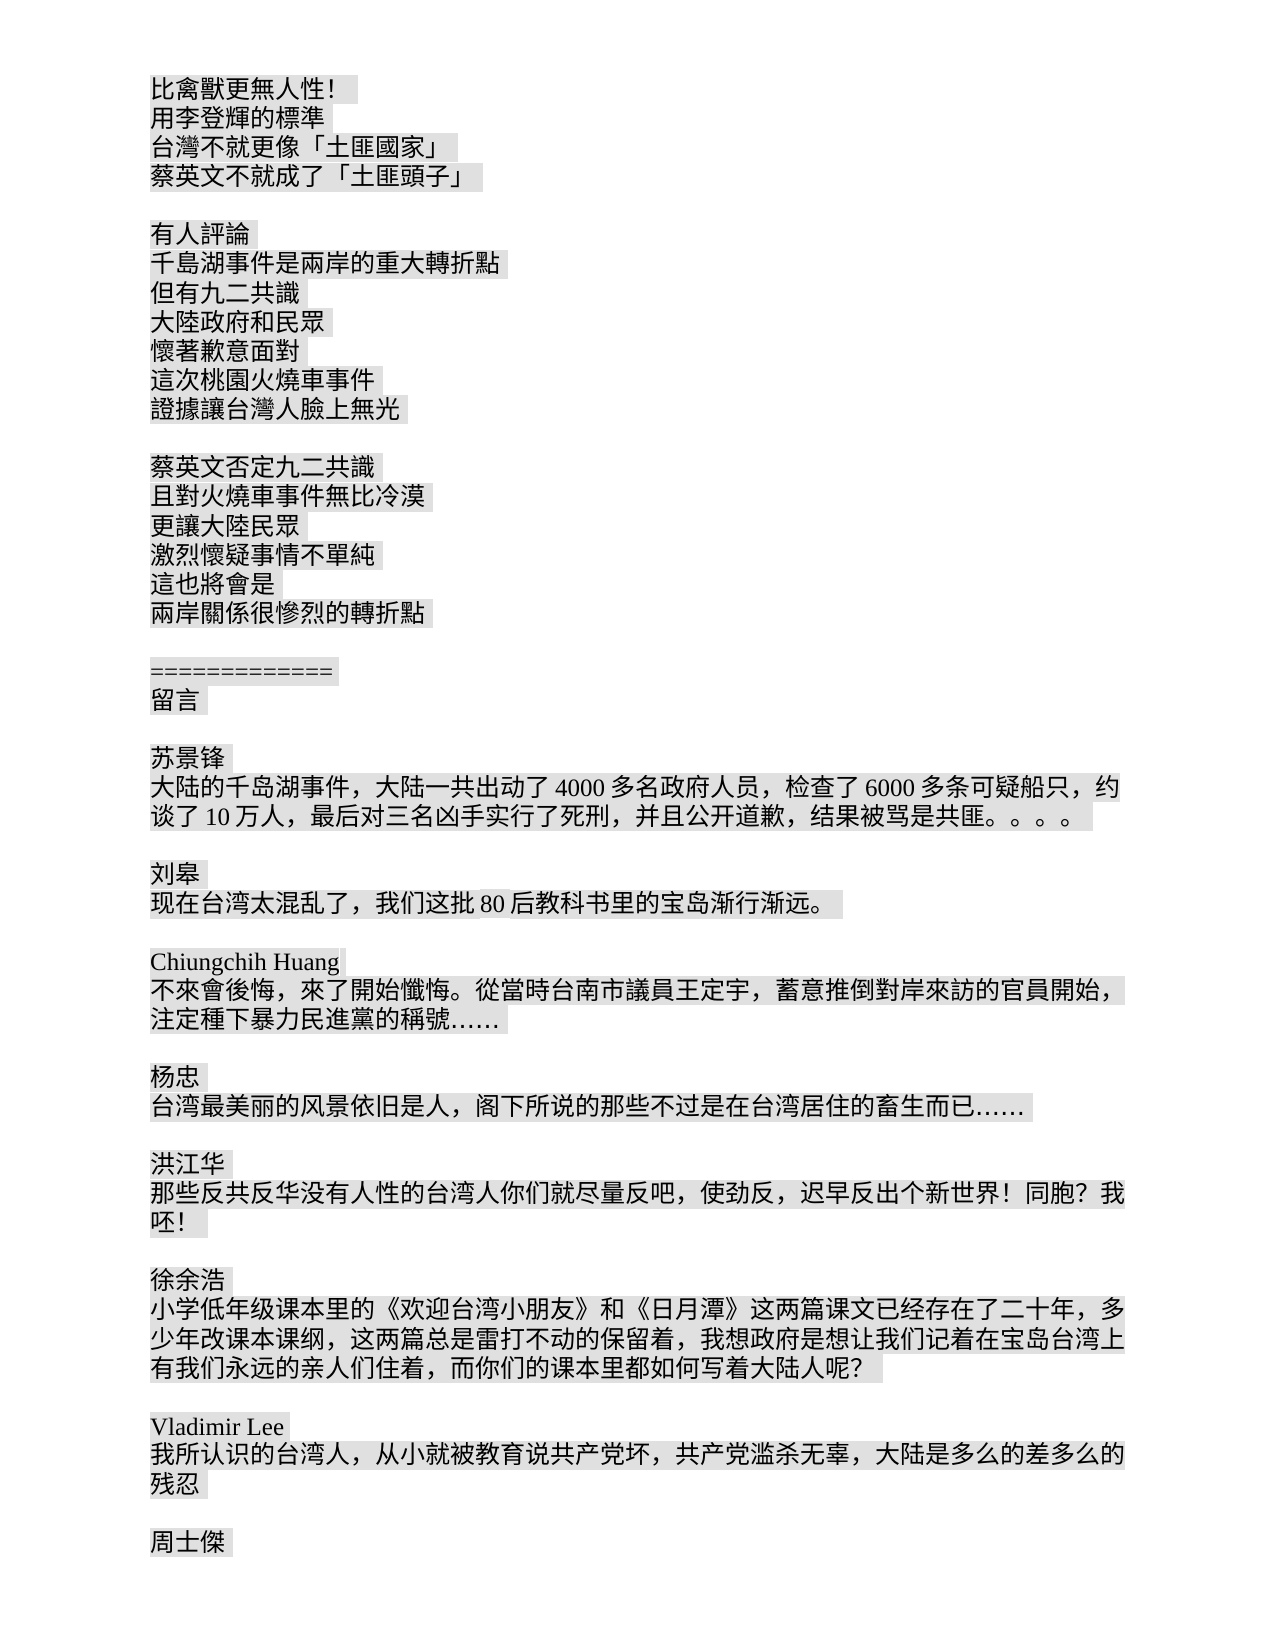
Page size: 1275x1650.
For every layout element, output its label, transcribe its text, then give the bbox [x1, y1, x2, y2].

text 我對世人的冷漠之厭惡，遠甚於為惡者。因為為惡者好歹以惡行昭告上天，給自己掛上一個惡棍人渣的招牌，但所謂沉默的大眾，卻彷彿兩手乾淨，與己無關，優雅地坐視一切惡行。這些家教過度良好的紳士淑女們，不管他們知道多少真相或道理，其實都毫無意義，甚且只是益增其可鄙，因為那些東西對他而言，都是假的，就像看戲一樣，頂多議論一番，掉兩行清淚，惟有自己的舒適與利益是真的。 剛考上專科醫師那一年，每周千里迢迢坐著最便宜的復興號或平快車，一路從沙鹿到花蓮門諾醫院，創立精神科，義務看診，一文不取；風雨無阻，從來不曾請假，整整兩三年的時間，沒有任何周末假日可言，全在極度疲憊中度過。 從沙鹿到花蓮，來回一趟一千多公里，這樣很遠嗎？假若我在乎這事，那它就一點也不遠。假若我不在乎，那它就是遠在天邊。 當時的門諾院長是一位美國傳教士，名叫Roland Brown，中文名字叫薄柔纜，差不多1955年就來到台灣，在台灣行醫四十年，為東部偏遠地區的原住民服務，年老才返回美國，沒有積蓄，透過朋友與學生的捐贈才買了房子養老。 薄柔纜醫師有一句名言很有道理，他說："去美國很近，來花蓮很遠"。當時醫生少，大家搶著往大城市發展，誰會來花蓮這種鄉下地方？為什麼？因為太遠了。翻成白話文就是無利可圖。另一方面，當時很多人大學一畢業就出國留學，去哪留學？美國！可是美國不是很遠嗎？不遠不遠，只要是功名利祿所在，怎麼會遠？ 就因為這樣，當時的花蓮往往找不到醫生看診，沒有醫生願意來這窮鄉僻壤。這就是薄柔纜那句名言的由來。當然，現在的花蓮可是熱門得很，連我想去那邊工作都已經輪不到我了。一時之間，花蓮竟然又變得如此之近。遠不遠，其實就是這麼一回事。你在乎的事就很近，你不在乎的事就說遠。 每個月一次，已經邁入第九年的站樁，有不少人來自外地，其中距離最遠的應該就是我吧，我是從台南上台北；再過兩個月又更遠了，因為我將搬到高雄。可是，我能做的，大概也就只有這樣了。某個東西離你遠不遠，往往是一種心理距離。有些人根據情感判斷遠近，有些人則根據利益，只要有利可圖，只要是好康的有趣的好玩的事關前途的，就算再遠也不覺得遠。反之，他所不看重的事，你就算請他走兩步路，他也會覺得很遠。 甘地曾感嘆，為何十幾億個印度人，卻會被幾百個英國殖民官僚所奴役？難道這一切奴役不就是印度人自己所造成的？只要你決心不合作，殖民者如何可能奴役十幾億人？世界種種悲劇，其實也差不多就是這麼一回事，而台灣只是種種惡行的一個縮影而已；由之產生的無數痛苦，難道不就是台灣人自找的？很多人私下會罵這個罵那個，但是很奇怪，你私下罵有什麼意義？你應該投入戰場成為一個戰士去制止惡事才對啊。 其它國家或整個世界當然也一樣，比方說，美國之所以半個多世紀來能夠在全球各地肆無忌憚地燒殺擄掠，發動戰爭，難道不就是因為我們的縱容？因為大多數人都會覺得，這不關我的事，離我太遙遠了，我只要顧好自己就好。假若不是眾人的這樣一種袖手旁觀的卑鄙心態，惡事怎麼可能如此橫行無阻？ 大家的現實感真的太好了，把自己保護得太周密；好康有趣或有利可圖的事，再遠也不覺得遠，再累也不覺得累；反之則一概與我無關，一切都彷彿遠在天邊，從而編出各種合理化一己之私的藉口。我對這樣一種冷漠，感到由衷的厭惡，遠勝於我對惡棍的厭惡。倒不是說我做過什麼貢獻，那倒也沒有，只能說，在我能力與生命許可的範圍內，我幾乎沒有保留一分一毫的力氣了。 陳真 2017. 08. 02 p.s.: 底下摘自蔡正元先生的臉書。 =================== https://www.facebook.com/tsaichengyuan/ 蔡正元 台灣版的「千島湖事件」 1994年台灣旅客24名 在浙江千島湖旅遊船上被燒死 大陸國務院總理李鵬 親自處理、親自開記者會 大陸政府公開道歉 過程中還被李登輝 操作責罵大陸是「土匪國家」 2016年大陸旅客也是24名(陳真按：另兩名死者司機與導遊為台灣人) 去桃園機場的遊覽車上被燒死 蔡英文、林全不見人影 蔡英文只輓罹難導遊「典範長昭」 對大陸罹難旅客不聞不問 還在大陸家屬不得已簽和解書後 才透露蘇姓司機問題重大 還有綠獨人士 公開宣稱「火烤支那豬」 比禽獸更無人性！ 用李登輝的標準 台灣不就更像「土匪國家」 蔡英文不就成了「土匪頭子」 有人評論 千島湖事件是兩岸的重大轉折點 但有九二共識 大陸政府和民眾 懷著歉意面對 這次桃園火燒車事件 證據讓台灣人臉上無光 蔡英文否定九二共識 且對火燒車事件無比冷漠 更讓大陸民眾 激烈懷疑事情不單純 這也將會是 兩岸關係很慘烈的轉折點 ============= 留言 苏景锋 大陆的千岛湖事件，大陆一共出动了4000多名政府人员，检查了6000多条可疑船只，约谈了10万人，最后对三名凶手实行了死刑，并且公开道歉，结果被骂是共匪。。。。 刘皋 现在台湾太混乱了，我们这批80后教科书里的宝岛渐行渐远。 Chiungchih Huang 不來會後悔，來了開始懺悔。從當時台南市議員王定宇，蓄意推倒對岸來訪的官員開始，注定種下暴力民進黨的稱號…… 杨忠 台湾最美丽的风景依旧是人，阁下所说的那些不过是在台湾居住的畜生而已…… 洪江华 那些反共反华没有人性的台湾人你们就尽量反吧，使劲反，迟早反出个新世界！同胞？我呸！ 徐余浩 小学低年级课本里的《欢迎台湾小朋友》和《日月潭》这两篇课文已经存在了二十年，多少年改课本课纲，这两篇总是雷打不动的保留着，我想政府是想让我们记着在宝岛台湾上有我们永远的亲人们住着，而你们的课本里都如何写着大陆人呢？ Vladimir Lee 我所认识的台湾人，从小就被教育说共产党坏，共产党滥杀无辜，大陆是多么的差多么的残忍 周士傑 如果對這個政府還有一絲絲的期待或幻想，那是你嗑藥了！我只想不透從火燒車到太平島事件，怎會厚顏無恥到如此地步！難道只要是加入民進黨之後，就會失去人性了嗎？！ Frank Xu 最近几年来，台湾政局与政论节目成了老共爱党爱国教育的最好课本。本来不满老共的，翻墙看台湾的节目，想找点心灵上的安慰，不看还好，这一看吓一跳 - 原来民主自由是这个样子？？赶快回头，还是老共更靠谱一些。 余淑文 民進黨為奪權 一直洗腦 是非顛倒 但媒體又常誇大 我們也很無奈 魏中華 台湾的民主确实是成为了大陆的反面教材。 蒋伟强 所以我常說，翻牆翻多了，會變的理解共產黨了 张浠妍 最近频繁翻墙上脸书，才真正了解到了真相，我们那边媒体一个劲的报道台湾的好，从小教导视台湾人为同胞！而台湾恰恰相反，从小培养对大陆的仇恨！没看到一篇说大陆好的文章，下面的评论基本都在骂支那人、支那猪、土匪、共匪、贱畜、426等等…我只想说谢谢台湾，激发了我的爱国心！谢谢台湾，现在很多大陆人都了解到了真相！往后只有祝台湾，一切安好！ Louis Lin 感觉跟那群脑残傻逼对骂真是浪费时间掉自己身价 王萌 与楼主一样，同感。 Paul Cheng 没翻墙之前，我以为民国那么多精英去了台湾，台湾比大陆对世界也更开放，听说过台积电、李开复、杨致远，觉得台湾是更加文明的地方。等我上了facebook，特别是见识了绿吱吱。。。简直刷新了我对台湾智商的认识。也许这个是台湾的下限，但是这个下限也太低了。 韓旭宏 胸無大志每逢選舉只有能提228挑起族群對立這是牠們唯一強項， 來者是客客出意外送個輓聯也不為過 送個輓聯也能有差別待遇 真是心胸狹窄的垃圾黨 當初連戰吃500元便當被綠委，臭嘴們罵到臭頭如今 菜陰聞請個廚師月薪60000元 不包食材，調味，水電瓦斯，等費用 相信這一餐決不止500元怎麼不見那些 綠委，臭嘴出來放個屁 在台灣凡事有多套標準雄三誤射 如果是國民黨執政肯定死好幾回了！ 而冥浸黨執政那幾台垃圾新聞台也是輕輕帶過…沒事啦！顏色對了殺人放火都無所謂。 冥浸黨快倒台灣才會好 林觞雨 民进党含辛茹苦终于把一代人培养成了极端的种族主义者。试问台湾有能力把这种极端意识形态付诸于行动并在国际上扩散吗？如果不能，终究只能窝在岛上自残，活活憋出内伤 Jin Chenchen 比一党专政更恶劣的是畸形的自由民主下没有公理正义的民进党。You will pay the price for choosing it Lucien Han 蔡英文政府垃圾到不会做人 我只能这么说 她继续闹吧 看看我们的政府对她能耐心到何时 先解决香港上的一小批人渣 再给你菜小姐尝尝飞弹 最好只定点消灭菜小姐和民进党 时代力量总部 不针对爱好和平的同胞们 徐余浩 大陆人从小受教育要把台湾人当同胞兄弟，结果你们视我们为土匪，可悲。 Ivan Chang 接触了些台湾媒体和台湾人 突然感觉台胞这个词好讽刺。 洪恩保 說句難聽的 在目前皇民專政的惡性循環下 要把綠癌黨用民主方式從政權上踹下來幾乎是不可能的事 也許真的需要一些外部力量介入了 刘子华 千岛湖事件，大陆有一位同胞幸灾乐祸吗？ 我不敢保证没有一位，但绝对微乎其微！本来不想比对这样的悲剧，毕竟比对议论逝者很不尊重也没意义。但这次事件，很多台湾同胞的谩骂让我心痛！ 刘凯 感谢蔡先生仗义执言，只是担心这会不会又被某些人攻击为卖台 雷彬 不知道对岸同胞有多少知道闽平渔惨案！25位大陆渔民命丧台湾警方手下！ 洪建立 看到這篇文章讓我感到對這個政府可恥，人權對他們來說是選擇題，要看對象是誰，嘴巴說一套做又是一套 陳文進 唉！三十年兩岸人民和平之路，一夕恩斷義絕。綠色支持者，得思考~會否一戰呢？ Chris Lu 蔡英文太可恶了，连送个挽联都要先考量政治，在她眼里政治高于人性，没血没泪的政客说的就是她这种人。 Ken Lee 当今执政台湾的政府实在令人万分失望………… 邱俊楠 在台湾岛来场大清洗，把那些没有人性的垃圾丢进海里喂鱼 東方妙之 TPP上的喷子说什么话我都不在乎，但是作为政府和媒体的变态简直太冷血了 邱俊楠 东南亚岛民讲的民主自由人权拢系假的啦。还满满的人情味嘞 黃輝銘 國民黨為何不發動示威•遊行，學學太陽花運動ㄧ樣，衝啊。 TC HO 千岛湖与火烧車两相比。大陸反而更有人性较文明。台湾的处理与冷漠，真令人有时空错乱的感觉。為了台独能把天良、人性都不要吗？这样的政权不要也罢！╰_╯ 杰霖 這些政客把政黨當作公司在經營.騙選票是為了錢.出了這樣悲哀的事情還這種處理態度還是人嗎？太平島漁民登島還要被罰！萬惡民進黨,萬惡的政客！ 陈天峥 在翻墙之前，有听说台独，但我曾天真地认为，可能只是对岸的小伙伴的政治观念不同，但是一定是友好的。后来发现我错了，fb上全是426，支那贱畜，强国人……要多难听有多难听，就想台湾网友所说的，玻璃心碎了，原来只是我们的一厢情愿。现在我好像更希望台湾大陆两不相关，最好分割清清楚楚 Edison Huang 有些人被民进党误导到连最基本的人性都没有了！（很多台湾网友说的话很酸，深深伤害了大陆人的心。犯错可以改，但是伤人心，是很难痊愈的。看这吧，以后北方人会有几个人去台湾旅行呢？） 武藏軍 裝睡的人叫不醒。對於綠蛆來說，權力和財富永遠是高於人性與真相，更巧妙的是，蔡英文之流還把他們這種爭權奪利給取了個很好聽的名字，叫轉型正義…… Faysal Daher 别忘了就在千岛湖事件的前一年，发生了另一件闽平渔事件。台当局至今也有道歉。闽平渔事件当时的李登辉刻意冷处理。媒体也没有报道。直到现在也很少有台湾人清楚这件事。就象大陆冷处理64事一样。 Sean Young 日本在台的偽漢人，現正重新殖民統治台湾,它們現在做的就是重新奴化台湾人,洗腦讓他們增恨及切割與中國的一切,現要再收編原住民以完成台湾民族的論述,這一步步都是有計略的，看清這些人的面目，不必對蔡英文存有幻想。 Shu Ping Jiang 台湾的民主制度在执行中有很大的漏洞。台湾的司法没有安全独立于政党。台湾人的民主文化与西方社会的民主文化有很大的不同。 Vladimir Lee 我在台湾的网上还见到很多台湾年轻人说大陆人死了活该，如果试想一下如果大陆现在把台湾人绑到树上活活烧死，你台湾人是何感想！ Wei Lee 再這樣下去離戰爭不遠了 董雨坤 内部会自己分崩离析的。 田云 不教训一下台湾真的不行，垃圾跪台办。 Jing Zhou 讨论火烧车经常被人用千岛湖事件堵嘴 陈炜林 我说台湾朋友，然后骂我支那狗，支那畜。说我贴脸了。那些绿咀，真的无语。 Jing Zhou 说那些词的人我都直接忽视，因为完全没有继续对话的必要 [150, 75, 1125, 1557]
